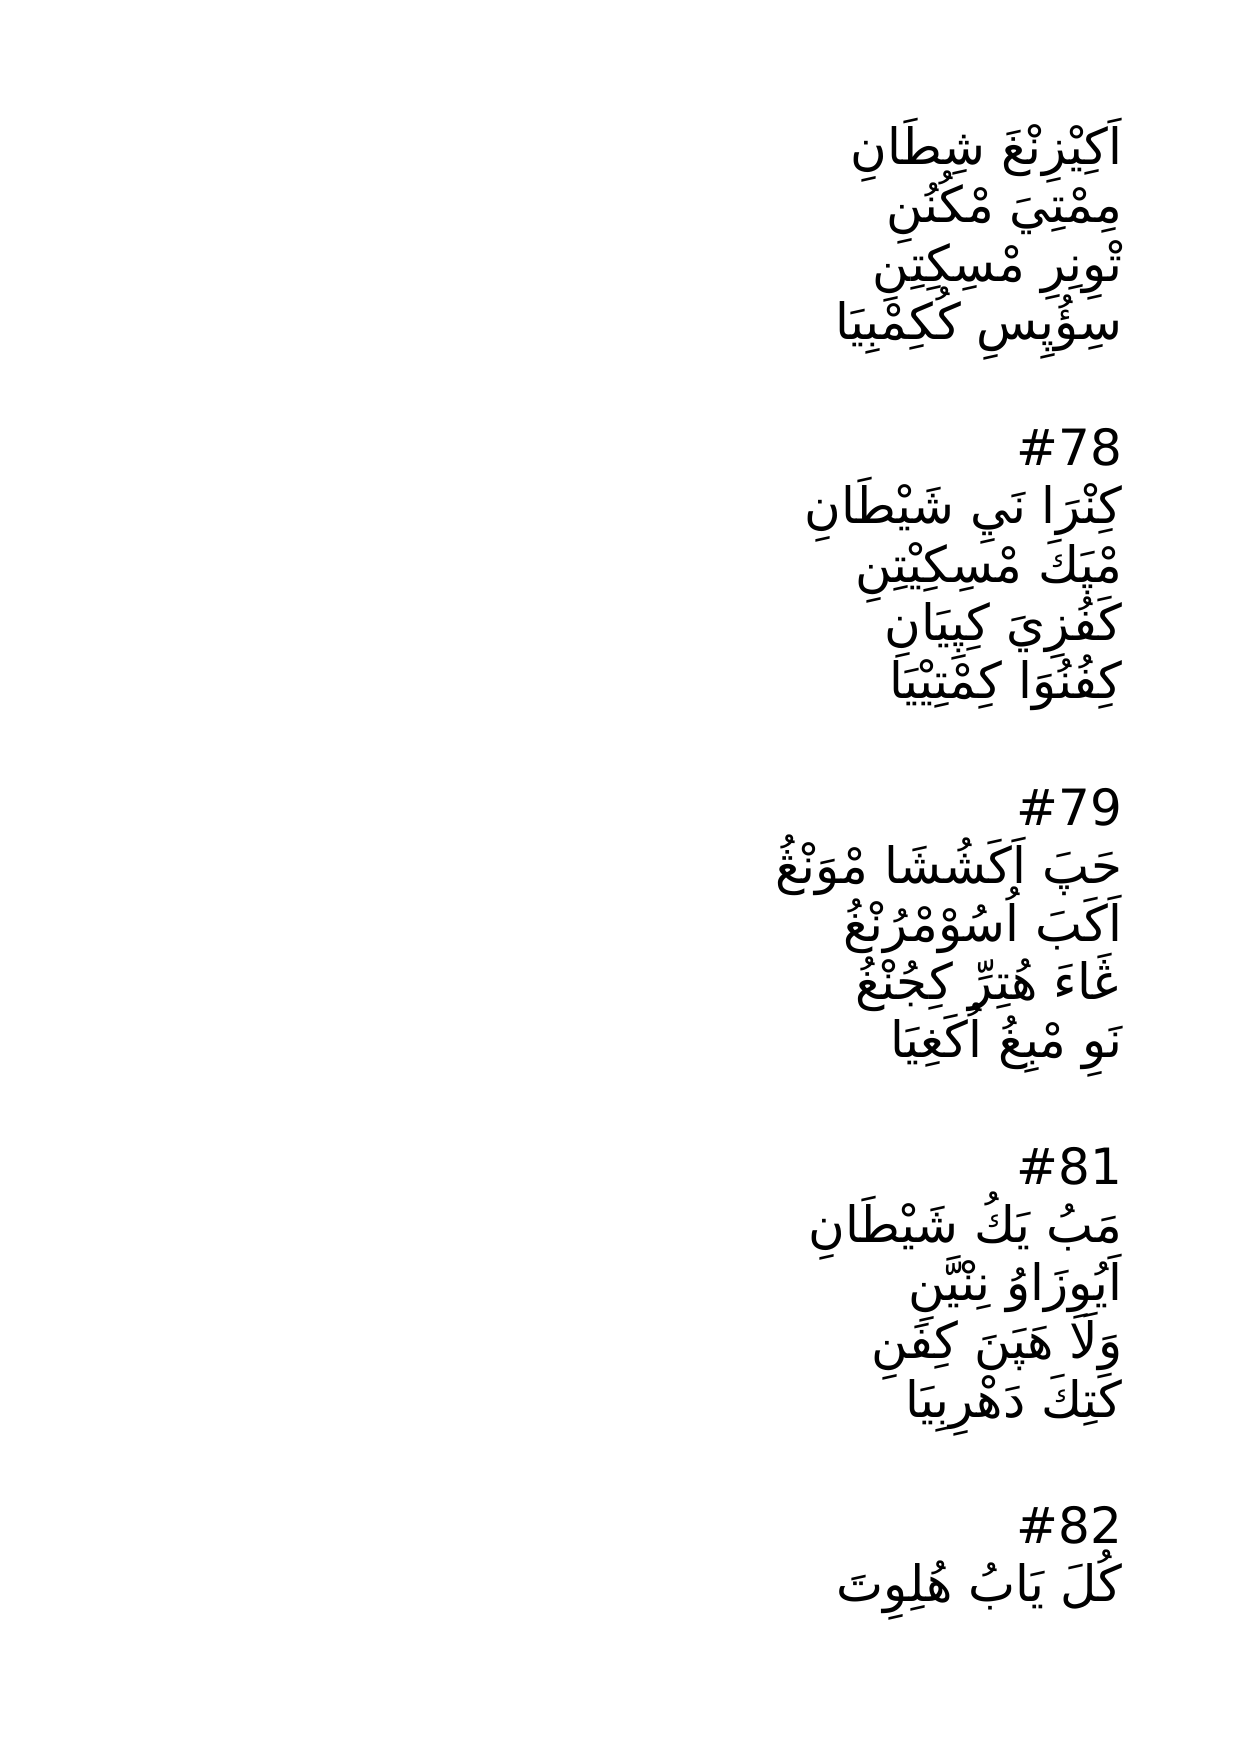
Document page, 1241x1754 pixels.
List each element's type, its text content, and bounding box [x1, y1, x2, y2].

text كَفُزِيَ كِپِيَانِ [118, 594, 1122, 652]
text اَكِيْزِنْغَ شِطَانِ [118, 118, 1122, 176]
text كَتِكَ دَهْرِبِيَا [118, 1371, 1122, 1429]
text اَيُوِزَاوُ نِنْيَّنِ [118, 1254, 1122, 1312]
text سِؤُپِسِ كُكِمْبِيَا [118, 293, 1122, 351]
text #81 [118, 1138, 1122, 1196]
text #82 [118, 1497, 1122, 1555]
text كِفُنُوَا كِمْتِيْيَا [118, 652, 1122, 710]
text كِنْرَا نَيِ شَيْطَانِ [118, 477, 1122, 536]
text اَكَبَ اُسُوْمْرُنْغُ [118, 895, 1122, 953]
text نَوِ مْبِغُ اُكَغِيَا [118, 1011, 1122, 1069]
text #78 [118, 419, 1122, 477]
text حَپَ اَكَشُشَا مْوَنْڠُ [118, 837, 1122, 895]
text تْوِنِرِ مْسِكِتِنِ [118, 234, 1122, 293]
text ڠَاءَ هُتِرِّ كِجُنْغُ [118, 953, 1122, 1011]
text مَبُ يَكُ شَيْطَانِ [118, 1196, 1122, 1254]
text مِمْتِيَ مْكُنُنِ [118, 176, 1122, 234]
text وَلَا هَپَنَ كِفَنِ [118, 1312, 1122, 1371]
text #79 [118, 778, 1122, 837]
text مْپَكَ مْسِكِيْتِنِ [118, 536, 1122, 594]
text كُلَ يَابُ هُلِوِتَ [118, 1555, 1122, 1613]
